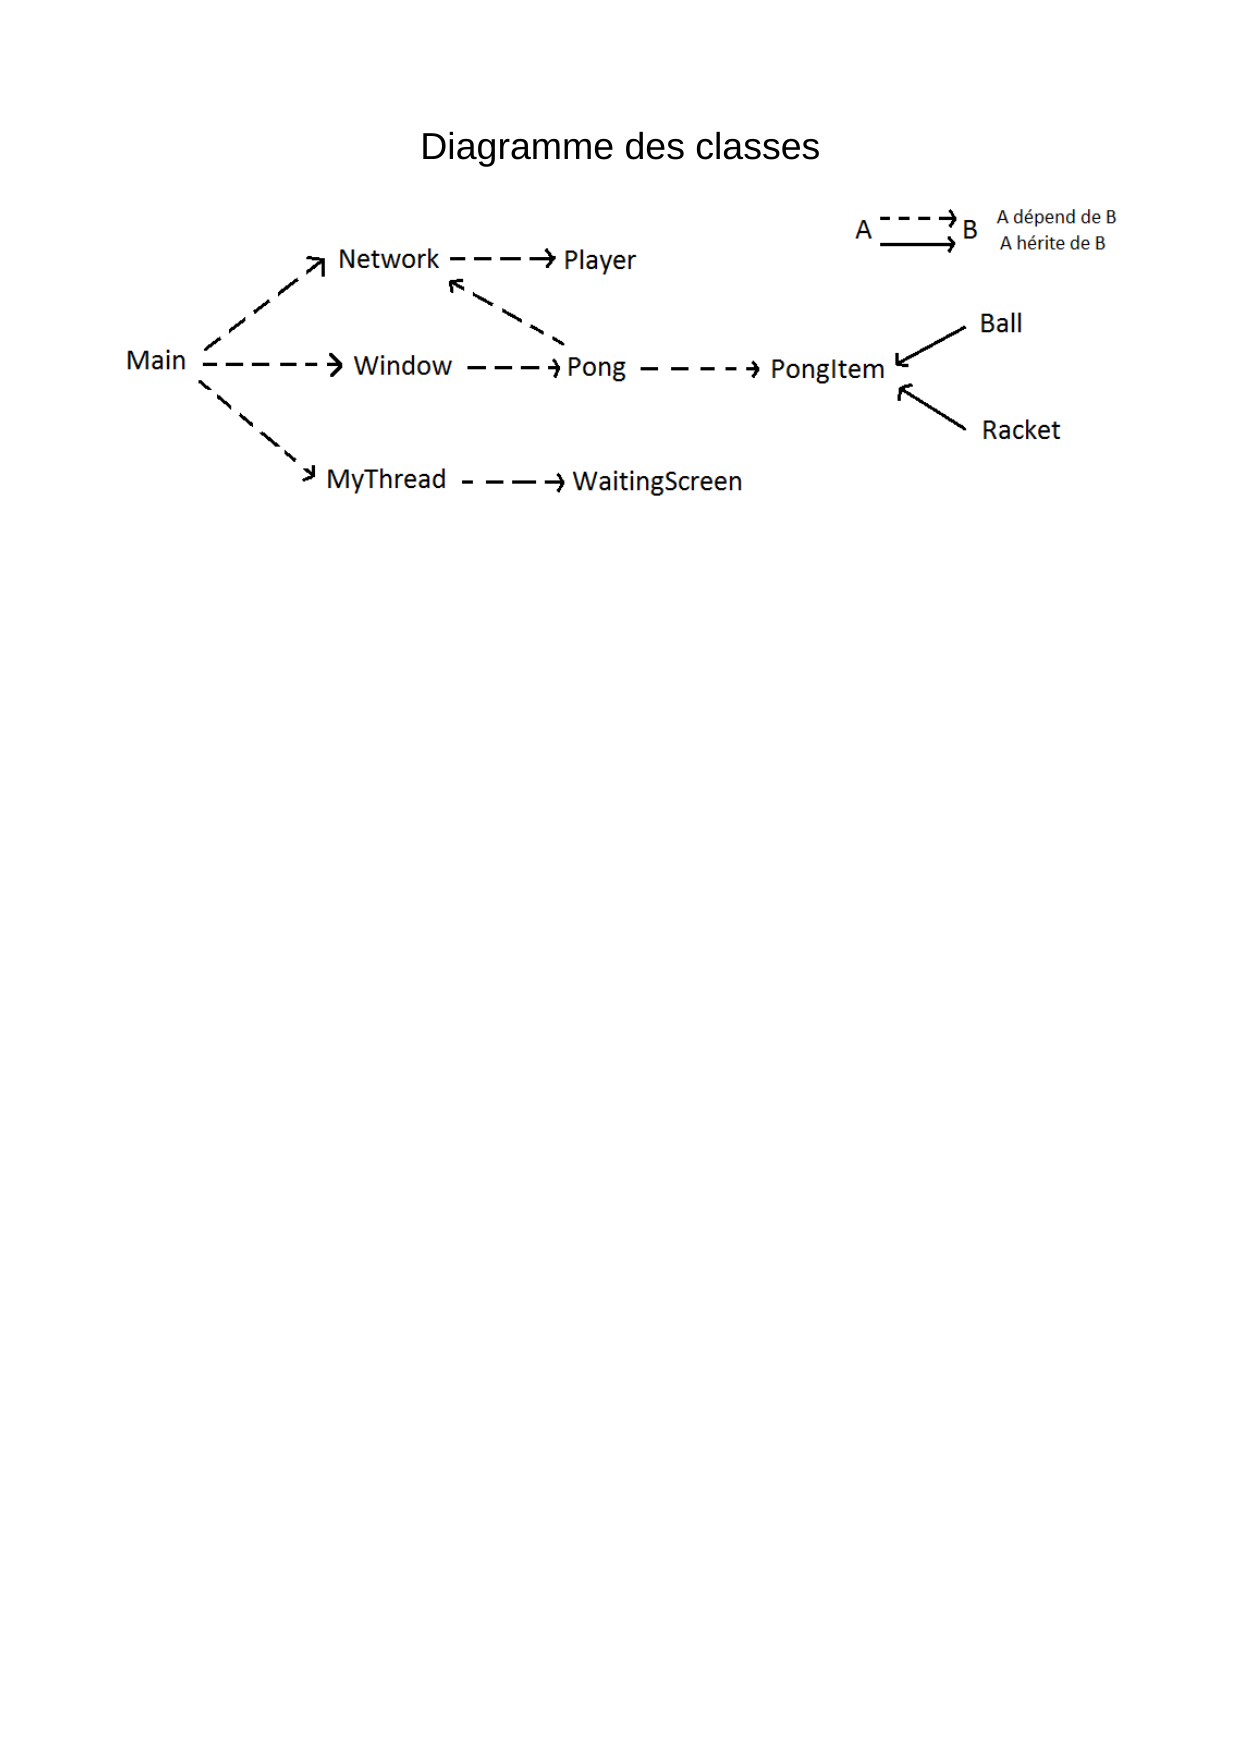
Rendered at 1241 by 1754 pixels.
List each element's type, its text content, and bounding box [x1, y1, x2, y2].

subtitle Diagramme des classes [118, 124, 1122, 167]
picture [118, 195, 1123, 560]
